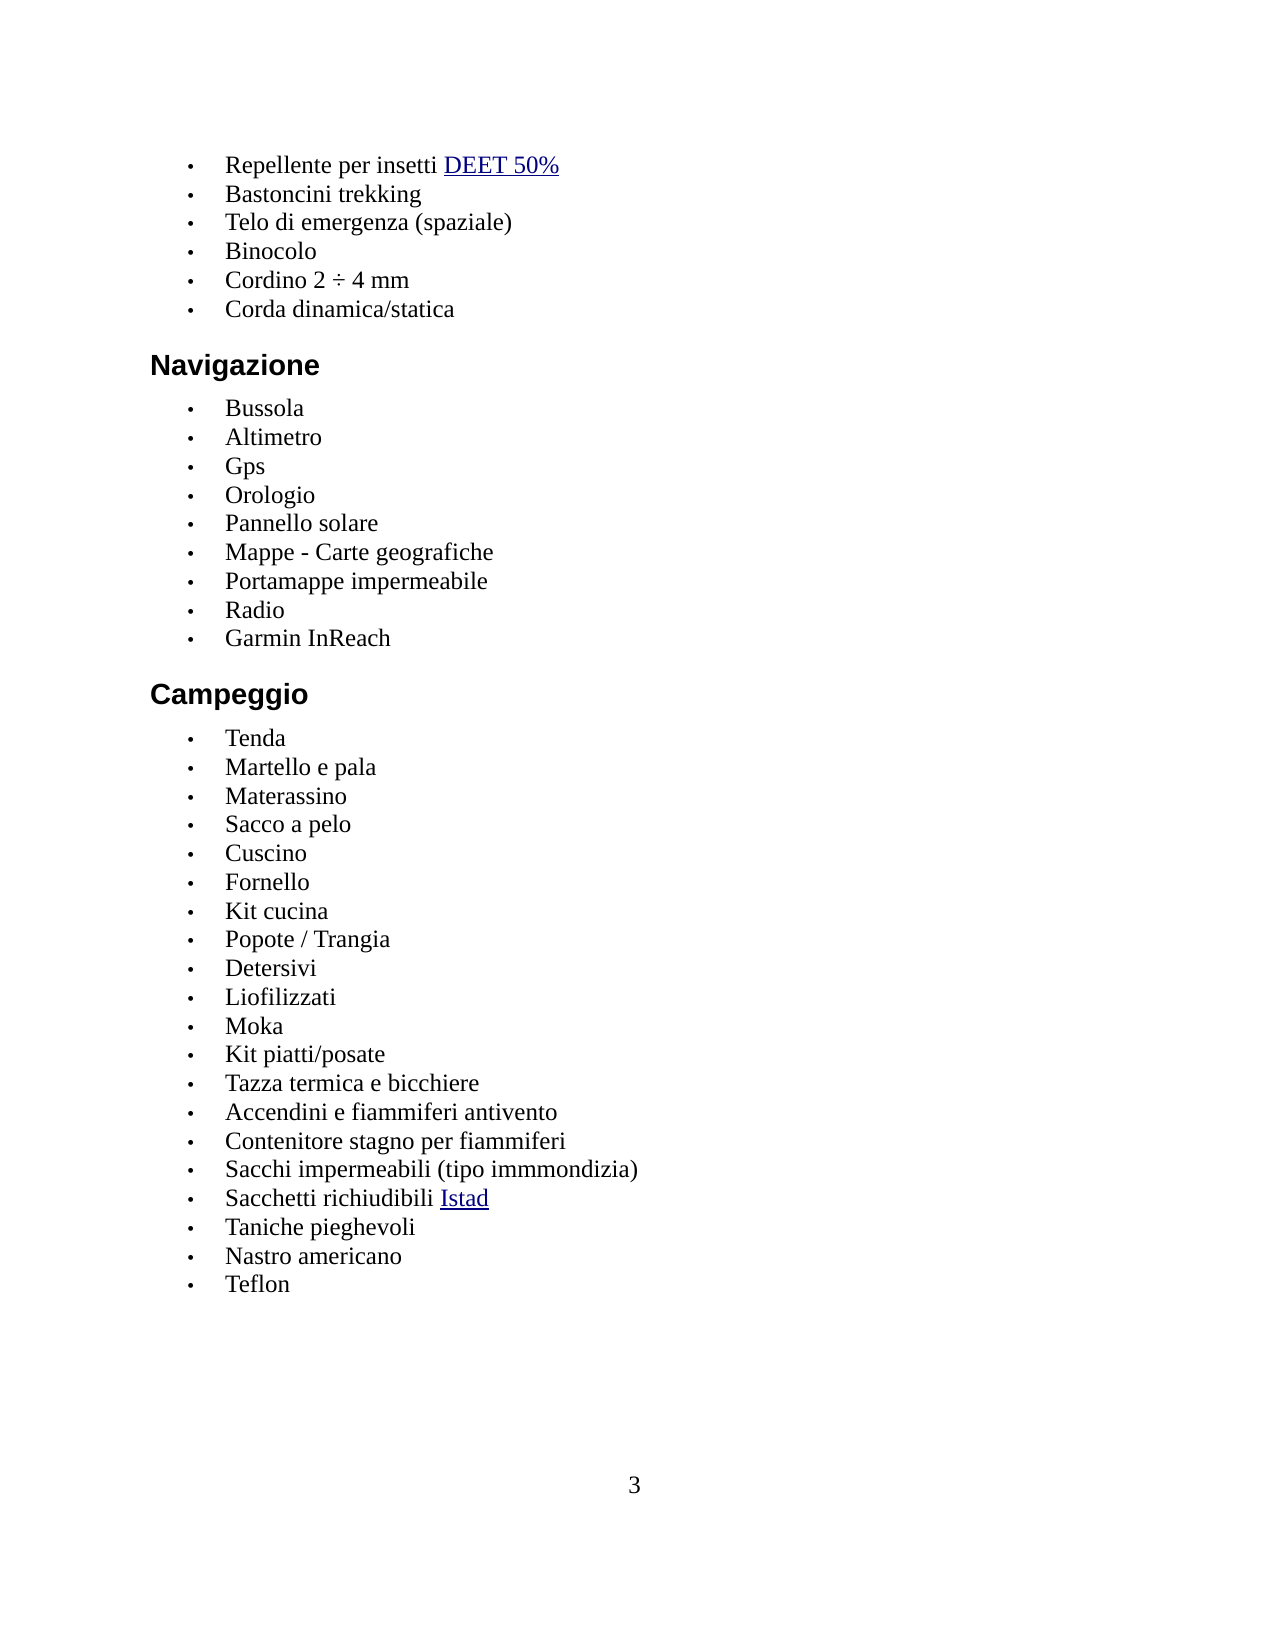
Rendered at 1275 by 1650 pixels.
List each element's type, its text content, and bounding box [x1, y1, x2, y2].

list Accendini e fiammiferi antivento [187, 1097, 1125, 1126]
list Materassino [187, 781, 1125, 809]
list Martello e pala [187, 752, 1125, 781]
list Radio [187, 595, 1125, 623]
list Liofilizzati [187, 982, 1125, 1011]
list Kit piatti/posate [187, 1039, 1125, 1068]
list Contenitore stagno per fiammiferi [187, 1126, 1125, 1154]
list Taniche pieghevoli [187, 1212, 1125, 1241]
list Garmin InReach [187, 623, 1125, 652]
list Telo di emergenza (spaziale) [187, 207, 1125, 236]
list Tazza termica e bicchiere [187, 1068, 1125, 1097]
list Detersivi [187, 953, 1125, 982]
list Sacchi impermeabili (tipo immmondizia) [187, 1154, 1125, 1183]
list Corda dinamica/statica [187, 294, 1125, 322]
list Orologio [187, 480, 1125, 508]
list Bussola [187, 393, 1125, 422]
list Gps [187, 451, 1125, 480]
list Portamappe impermeabile [187, 566, 1125, 595]
list Sacco a pelo [187, 809, 1125, 838]
list Repellente per insetti DEET 50% [187, 150, 1125, 179]
list Mappe - Carte geografiche [187, 537, 1125, 566]
list Binocolo [187, 236, 1125, 265]
list Cordino 2 ÷ 4 mm [187, 265, 1125, 294]
list Fornello [187, 867, 1125, 896]
list Pannello solare [187, 508, 1125, 537]
list Teflon [187, 1269, 1125, 1298]
subtitle Navigazione [150, 347, 1125, 381]
list Bastoncini trekking [187, 179, 1125, 207]
list Tenda [187, 723, 1125, 752]
list Altimetro [187, 422, 1125, 451]
list Nastro americano [187, 1241, 1125, 1269]
list Sacchetti richiudibili Istad [187, 1183, 1125, 1212]
list Moka [187, 1011, 1125, 1039]
list Popote / Trangia [187, 924, 1125, 953]
subtitle Campeggio [150, 677, 1125, 711]
list Cuscino [187, 838, 1125, 867]
list Kit cucina [187, 896, 1125, 924]
